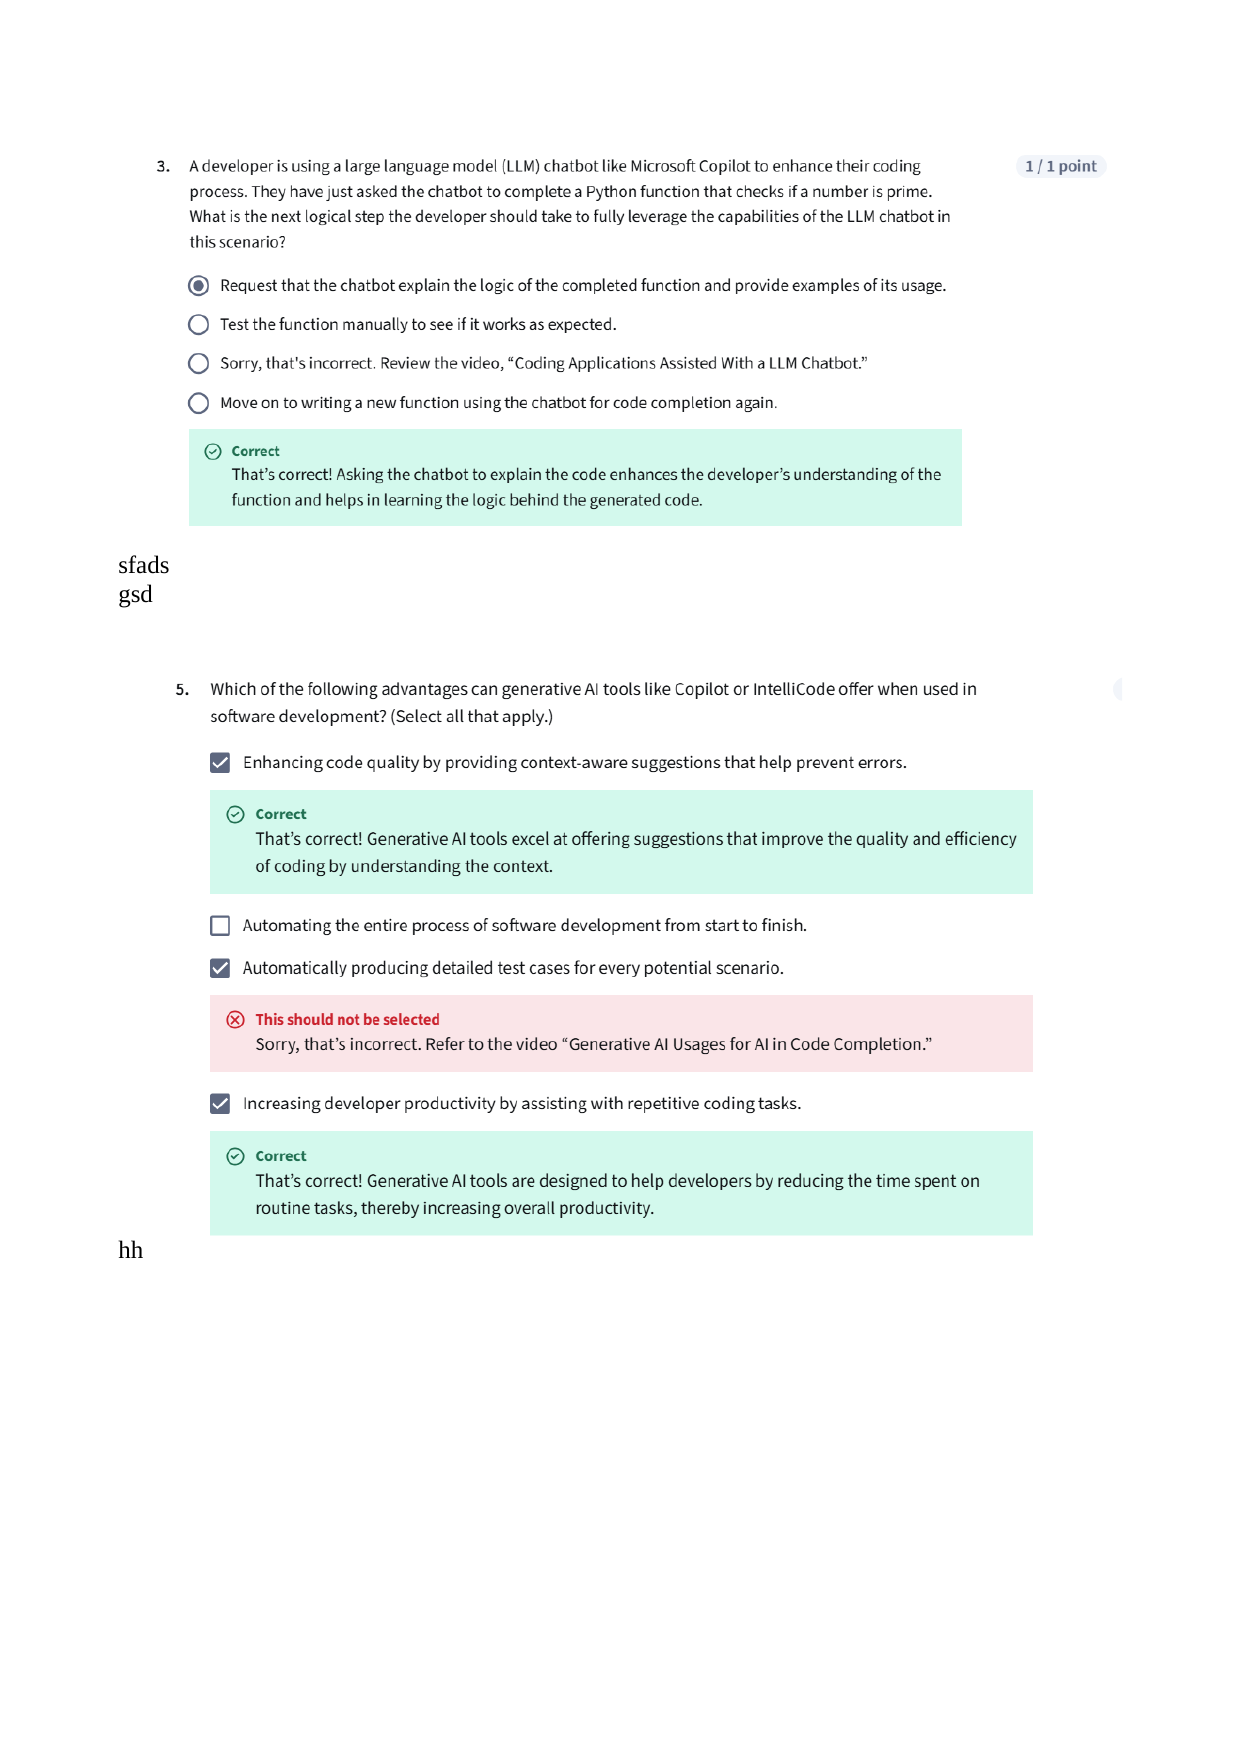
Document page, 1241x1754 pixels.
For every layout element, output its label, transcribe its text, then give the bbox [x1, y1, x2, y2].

text hh [118, 1236, 1122, 1264]
picture [118, 118, 1123, 551]
text gsd [118, 579, 1122, 636]
picture [118, 636, 1123, 1236]
text sfads [118, 551, 1122, 579]
